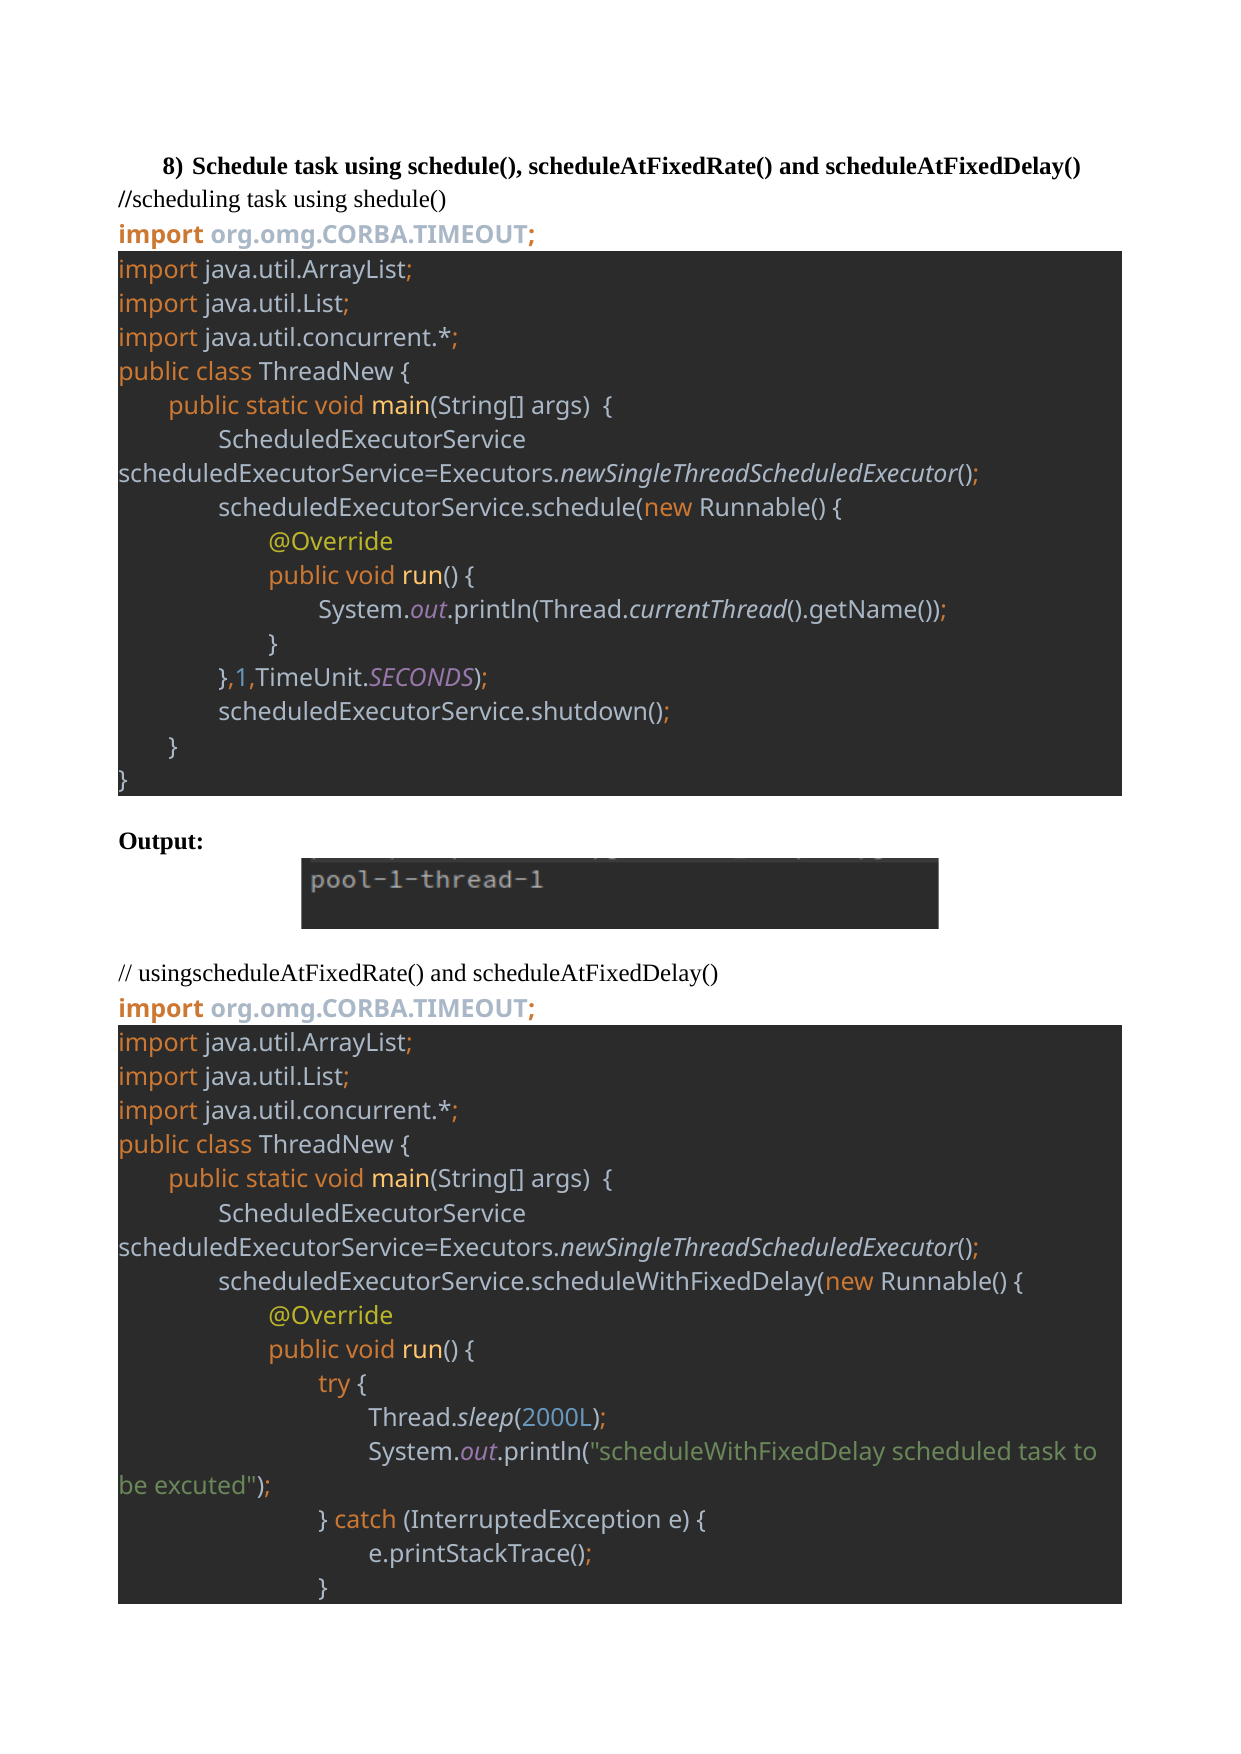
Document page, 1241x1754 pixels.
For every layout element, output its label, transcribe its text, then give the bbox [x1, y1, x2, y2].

text } catch (InterruptedException e) { [118, 1502, 1122, 1536]
text Thread.sleep(2000L); [118, 1399, 1122, 1434]
text @Override [118, 1297, 1122, 1331]
text public class ThreadNew { [118, 1127, 1122, 1161]
text ScheduledExecutorService scheduledExecutorService=Executors.newSingleThreadScheduledExecutor(); [118, 1195, 1122, 1263]
text import java.util.ArrayList; [118, 1025, 1122, 1059]
text import java.util.concurrent.*; [118, 1093, 1122, 1127]
text scheduledExecutorService.scheduleWithFixedDelay(new Runnable() { [118, 1263, 1122, 1297]
text Output: [118, 826, 1122, 854]
text public static void main(String[] args) { [118, 1161, 1122, 1195]
text import java.util.List; [118, 1059, 1122, 1093]
text } [118, 762, 1122, 796]
text scheduledExecutorService.schedule(new Runnable() { [118, 490, 1122, 524]
text import java.util.concurrent.*; [118, 319, 1122, 353]
text } [118, 728, 1122, 762]
text scheduledExecutorService.shutdown(); [118, 694, 1122, 728]
text public void run() { [118, 558, 1122, 592]
picture [301, 858, 939, 929]
text System.out.println("scheduleWithFixedDelay scheduled task to be excuted"); [118, 1434, 1122, 1502]
text public void run() { [118, 1331, 1122, 1366]
text import org.omg.CORBA.TIMEOUT; [118, 217, 1122, 251]
text import java.util.List; [118, 285, 1122, 319]
text import java.util.ArrayList; [118, 251, 1122, 285]
text public static void main(String[] args) { [118, 387, 1122, 422]
text public class ThreadNew { [118, 353, 1122, 387]
text ScheduledExecutorService scheduledExecutorService=Executors.newSingleThreadScheduledExecutor(); [118, 422, 1122, 490]
text } [118, 626, 1122, 660]
text e.printStackTrace(); [118, 1536, 1122, 1570]
text // usingscheduleAtFixedRate() and scheduleAtFixedDelay() [118, 958, 1122, 987]
text import org.omg.CORBA.TIMEOUT; [118, 991, 1122, 1025]
text System.out.println(Thread.currentThread().getName()); [118, 592, 1122, 626]
text //scheduling task using shedule() [118, 184, 1122, 213]
text } [118, 1570, 1122, 1604]
text try { [118, 1366, 1122, 1399]
text @Override [118, 524, 1122, 558]
list Schedule task using schedule(), scheduleAtFixedRate() and scheduleAtFixedDelay() [162, 151, 1122, 180]
text },1,TimeUnit.SECONDS); [118, 660, 1122, 694]
